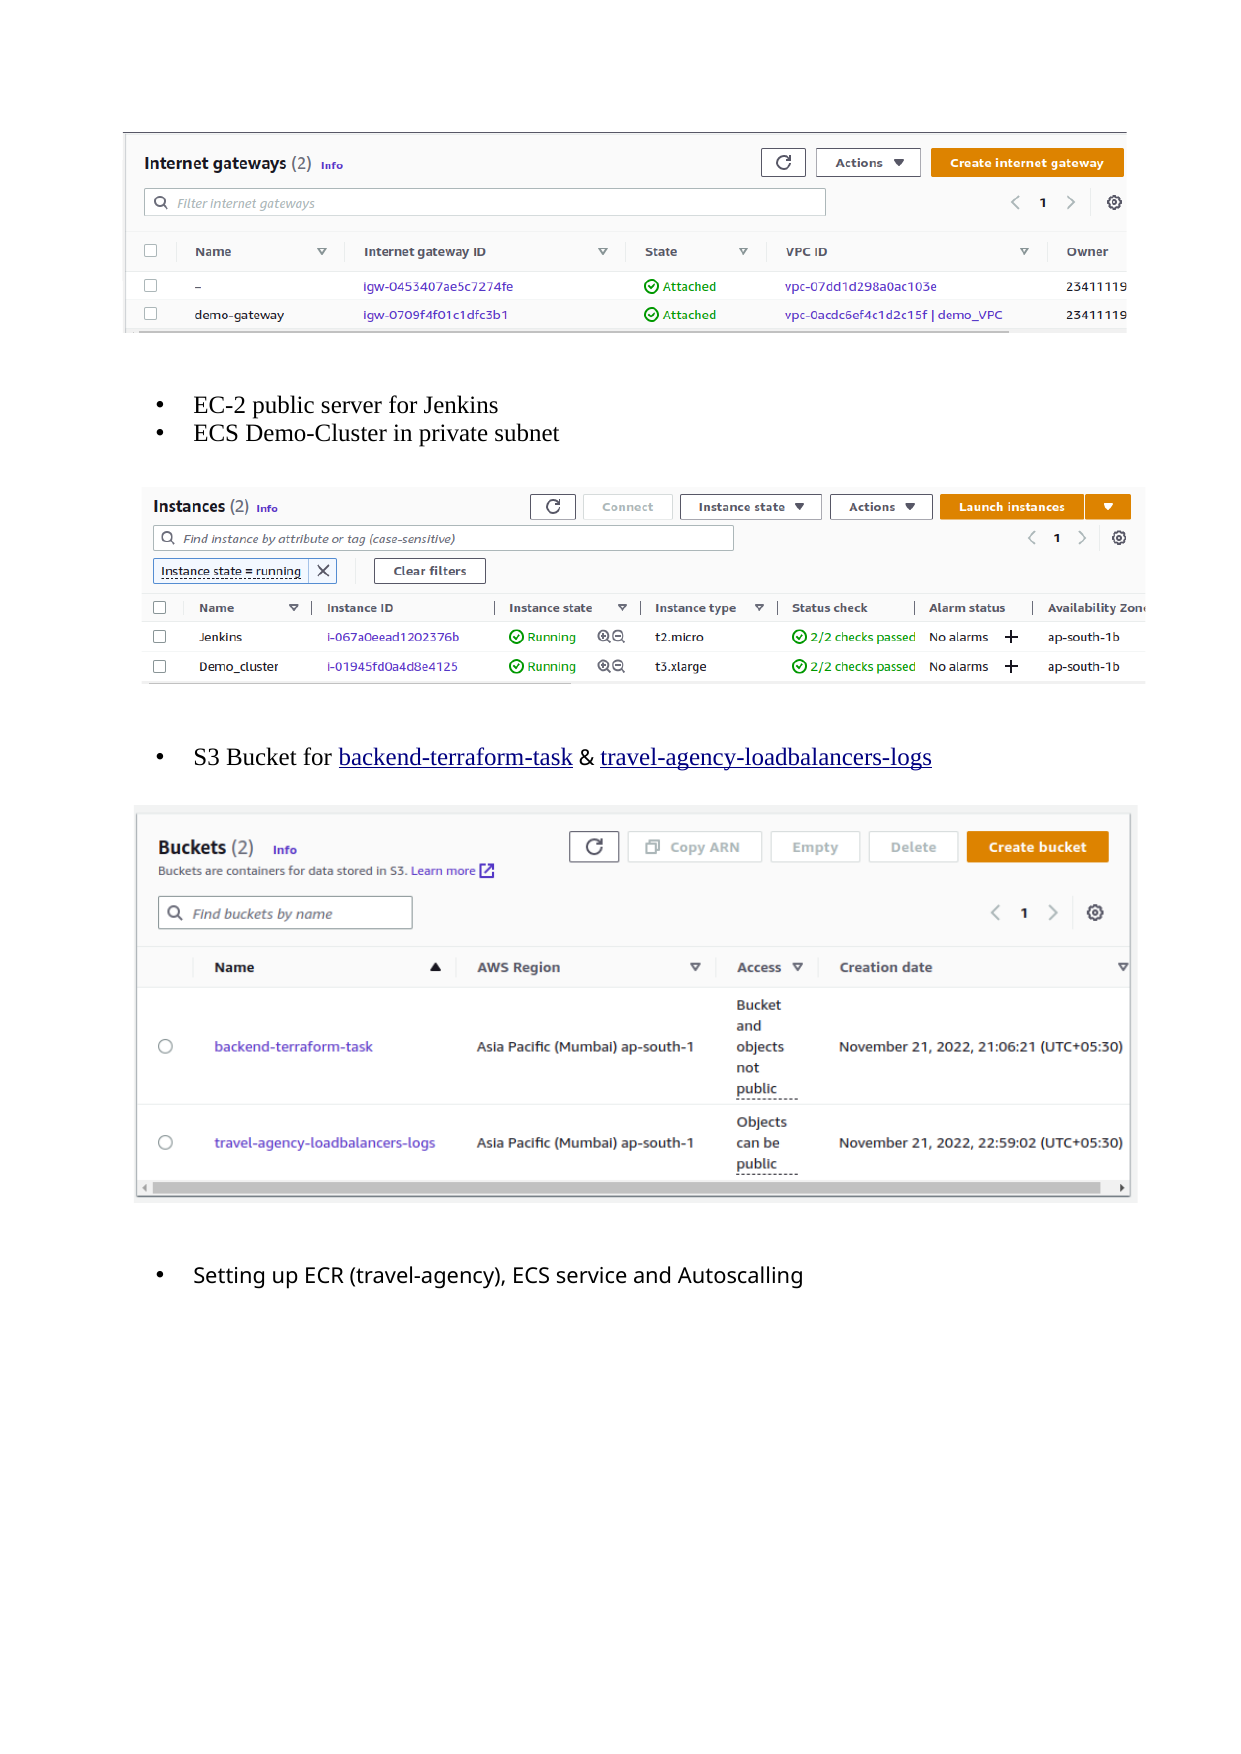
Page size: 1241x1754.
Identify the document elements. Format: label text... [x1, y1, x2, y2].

picture [122, 132, 1127, 333]
list Setting up ECR (travel-agency), ECS service and Autoscalling [156, 1260, 1122, 1290]
list ECS Demo-Cluster in private subnet [156, 418, 1122, 447]
list S3 Bucket for backend-terraform-task & travel-agency-loadbalancers-logs [156, 741, 1122, 771]
picture [141, 487, 1146, 684]
list EC-2 public server for Jenkins [156, 390, 1122, 418]
picture [133, 805, 1138, 1203]
